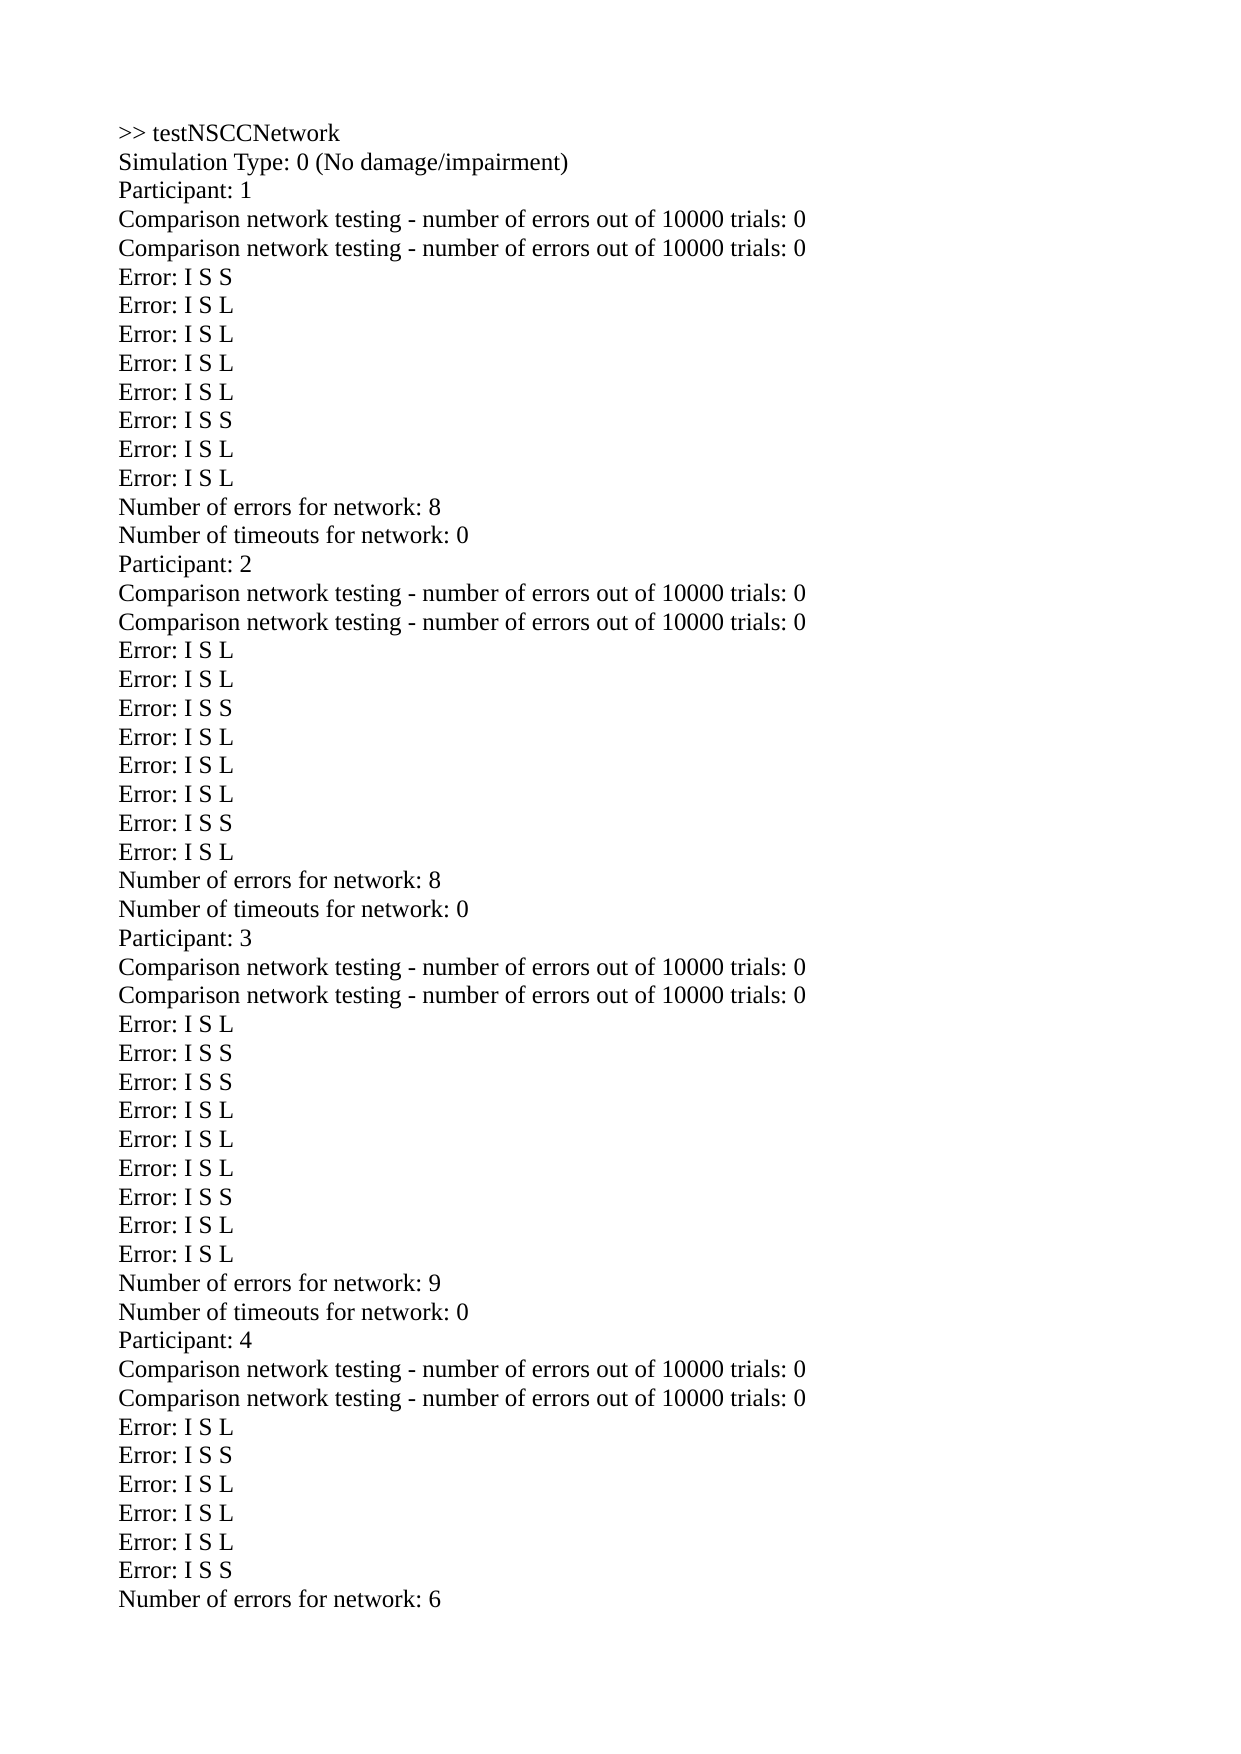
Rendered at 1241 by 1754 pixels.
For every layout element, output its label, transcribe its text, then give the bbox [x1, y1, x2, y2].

text Error: I S S [118, 1067, 1122, 1096]
text Error: I S L [118, 1469, 1122, 1498]
text Comparison network testing - number of errors out of 10000 trials: 0 [118, 578, 1122, 607]
text Comparison network testing - number of errors out of 10000 trials: 0 [118, 1383, 1122, 1412]
text Error: I S L [118, 1124, 1122, 1153]
text Simulation Type: 0 (No damage/impairment) [118, 147, 1122, 176]
text Number of timeouts for network: 0 [118, 521, 1122, 549]
text Comparison network testing - number of errors out of 10000 trials: 0 [118, 952, 1122, 981]
text Error: I S L [118, 636, 1122, 664]
text Error: I S S [118, 262, 1122, 291]
text >> testNSCCNetwork [118, 118, 1122, 147]
text Error: I S L [118, 1498, 1122, 1527]
text Number of errors for network: 9 [118, 1268, 1122, 1297]
text Comparison network testing - number of errors out of 10000 trials: 0 [118, 1354, 1122, 1383]
text Error: I S S [118, 1038, 1122, 1067]
text Error: I S S [118, 693, 1122, 722]
text Error: I S L [118, 1096, 1122, 1124]
text Number of errors for network: 8 [118, 866, 1122, 894]
text Error: I S L [118, 837, 1122, 866]
text Number of timeouts for network: 0 [118, 894, 1122, 923]
text Error: I S L [118, 1153, 1122, 1182]
text Error: I S S [118, 808, 1122, 837]
text Participant: 3 [118, 923, 1122, 952]
text Comparison network testing - number of errors out of 10000 trials: 0 [118, 204, 1122, 233]
text Participant: 4 [118, 1326, 1122, 1354]
text Error: I S L [118, 434, 1122, 463]
text Number of errors for network: 6 [118, 1584, 1122, 1613]
text Error: I S S [118, 1556, 1122, 1584]
text Error: I S L [118, 377, 1122, 406]
text Error: I S L [118, 1412, 1122, 1441]
text Comparison network testing - number of errors out of 10000 trials: 0 [118, 981, 1122, 1009]
text Error: I S L [118, 751, 1122, 779]
text Error: I S L [118, 319, 1122, 348]
text Number of timeouts for network: 0 [118, 1297, 1122, 1326]
text Error: I S L [118, 722, 1122, 751]
text Error: I S L [118, 1009, 1122, 1038]
text Error: I S L [118, 1527, 1122, 1556]
text Participant: 2 [118, 549, 1122, 578]
text Error: I S L [118, 1211, 1122, 1239]
text Error: I S S [118, 406, 1122, 434]
text Error: I S L [118, 664, 1122, 693]
text Error: I S S [118, 1441, 1122, 1469]
text Comparison network testing - number of errors out of 10000 trials: 0 [118, 233, 1122, 262]
text Error: I S L [118, 291, 1122, 319]
text Number of errors for network: 8 [118, 492, 1122, 521]
text Error: I S S [118, 1182, 1122, 1211]
text Error: I S L [118, 463, 1122, 492]
text Participant: 1 [118, 176, 1122, 204]
text Error: I S L [118, 779, 1122, 808]
text Error: I S L [118, 1239, 1122, 1268]
text Error: I S L [118, 348, 1122, 377]
text Comparison network testing - number of errors out of 10000 trials: 0 [118, 607, 1122, 636]
